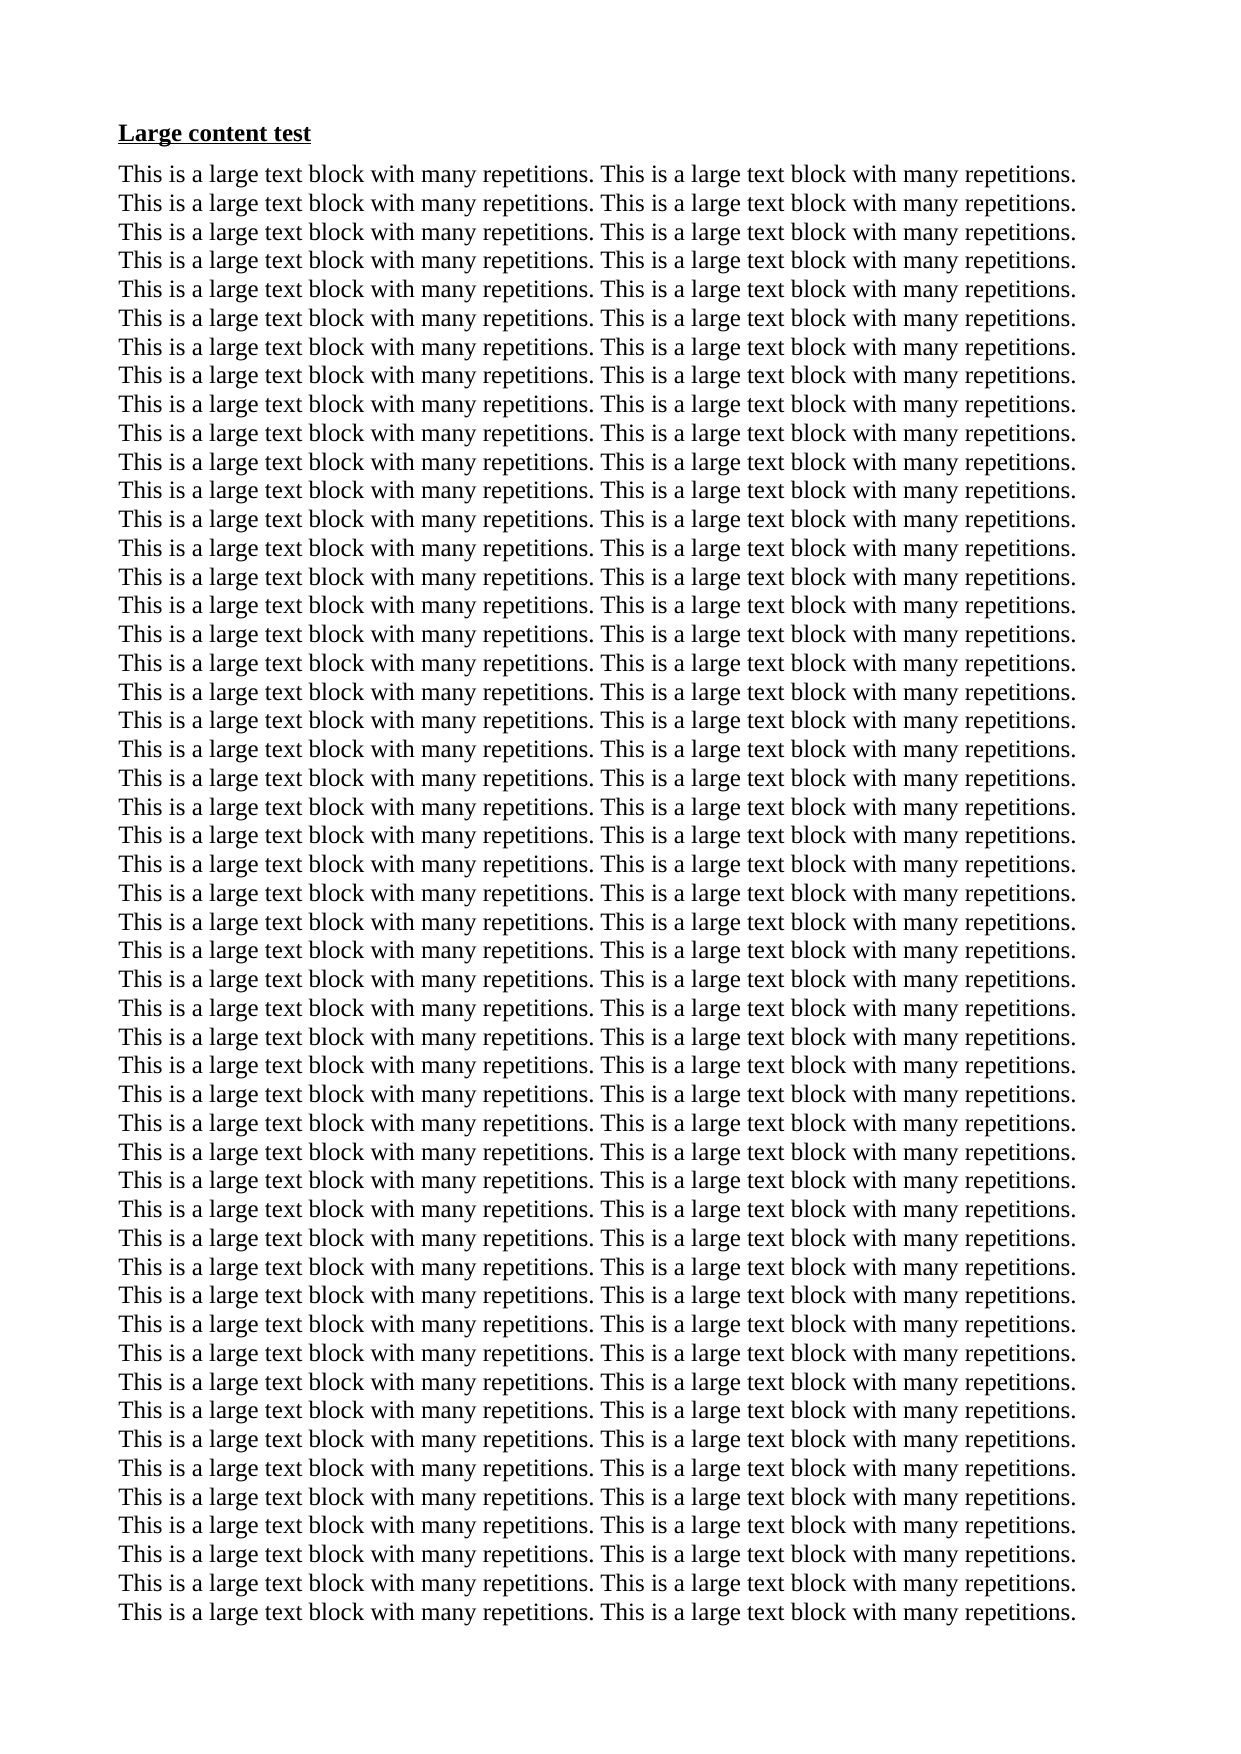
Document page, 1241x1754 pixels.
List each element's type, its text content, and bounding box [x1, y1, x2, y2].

text This is a large text block with many repetitions. This is a large text block with many repetitions. This is a large text block with many repetitions. This is a large text block with many repetitions. This is a large text block with many repetitions. This is a large text block with many repetitions. This is a large text block with many repetitions. This is a large text block with many repetitions. This is a large text block with many repetitions. This is a large text block with many repetitions. This is a large text block with many repetitions. This is a large text block with many repetitions. This is a large text block with many repetitions. This is a large text block with many repetitions. This is a large text block with many repetitions. This is a large text block with many repetitions. This is a large text block with many repetitions. This is a large text block with many repetitions. This is a large text block with many repetitions. This is a large text block with many repetitions. This is a large text block with many repetitions. This is a large text block with many repetitions. This is a large text block with many repetitions. This is a large text block with many repetitions. This is a large text block with many repetitions. This is a large text block with many repetitions. This is a large text block with many repetitions. This is a large text block with many repetitions. This is a large text block with many repetitions. This is a large text block with many repetitions. This is a large text block with many repetitions. This is a large text block with many repetitions. This is a large text block with many repetitions. This is a large text block with many repetitions. This is a large text block with many repetitions. This is a large text block with many repetitions. This is a large text block with many repetitions. This is a large text block with many repetitions. This is a large text block with many repetitions. This is a large text block with many repetitions. This is a large text block with many repetitions. This is a large text block with many repetitions. This is a large text block with many repetitions. This is a large text block with many repetitions. This is a large text block with many repetitions. This is a large text block with many repetitions. This is a large text block with many repetitions. This is a large text block with many repetitions. This is a large text block with many repetitions. This is a large text block with many repetitions. This is a large text block with many repetitions. This is a large text block with many repetitions. This is a large text block with many repetitions. This is a large text block with many repetitions. This is a large text block with many repetitions. This is a large text block with many repetitions. This is a large text block with many repetitions. This is a large text block with many repetitions. This is a large text block with many repetitions. This is a large text block with many repetitions. This is a large text block with many repetitions. This is a large text block with many repetitions. This is a large text block with many repetitions. This is a large text block with many repetitions. This is a large text block with many repetitions. This is a large text block with many repetitions. This is a large text block with many repetitions. This is a large text block with many repetitions. This is a large text block with many repetitions. This is a large text block with many repetitions. This is a large text block with many repetitions. This is a large text block with many repetitions. This is a large text block with many repetitions. This is a large text block with many repetitions. This is a large text block with many repetitions. This is a large text block with many repetitions. This is a large text block with many repetitions. This is a large text block with many repetitions. This is a large text block with many repetitions. This is a large text block with many repetitions. This is a large text block with many repetitions. This is a large text block with many repetitions. This is a large text block with many repetitions. This is a large text block with many repetitions. This is a large text block with many repetitions. This is a large text block with many repetitions. This is a large text block with many repetitions. This is a large text block with many repetitions. This is a large text block with many repetitions. This is a large text block with many repetitions. This is a large text block with many repetitions. This is a large text block with many repetitions. This is a large text block with many repetitions. This is a large text block with many repetitions. This is a large text block with many repetitions. This is a large text block with many repetitions. This is a large text block with many repetitions. This is a large text block with many repetitions. This is a large text block with many repetitions. This is a large text block with many repetitions. This is a large text block with many repetitions. This is a large text block with many repetitions. [118, 159, 1122, 1626]
text Large content test [118, 118, 1122, 147]
